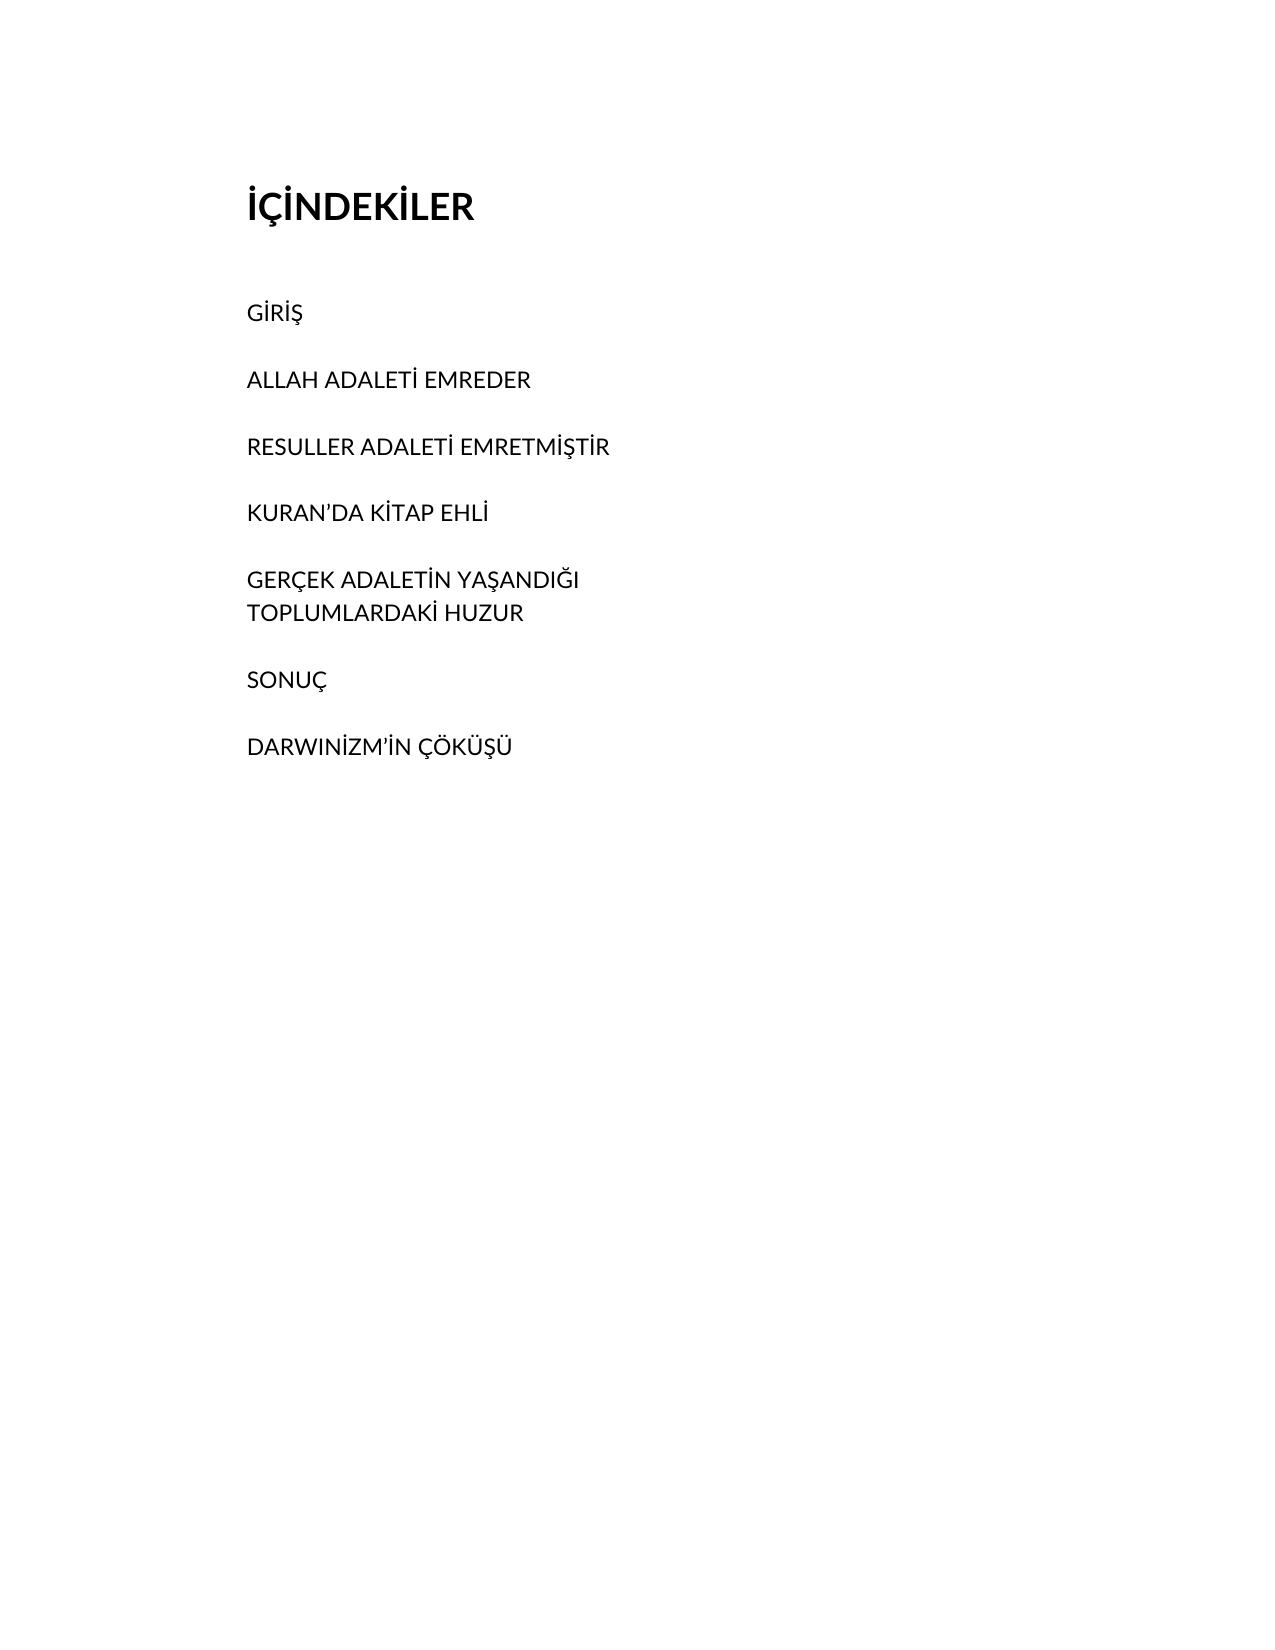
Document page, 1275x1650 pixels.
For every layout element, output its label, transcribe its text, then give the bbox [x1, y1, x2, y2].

text İÇİNDEKİLER [187, 183, 1070, 228]
text DARWINİZM’İN ÇÖKÜŞÜ [187, 728, 1070, 762]
text KURAN’DA KİTAP EHLİ [187, 495, 1070, 528]
text GERÇEK ADALETİN YAŞANDIĞI [187, 562, 1070, 595]
text SONUÇ [187, 662, 1070, 695]
text GİRİŞ [187, 295, 1070, 328]
text TOPLUMLARDAKİ HUZUR [187, 595, 1070, 628]
text ALLAH ADALETİ EMREDER [187, 362, 1070, 395]
text RESULLER ADALETİ EMRETMİŞTİR [187, 428, 1070, 462]
